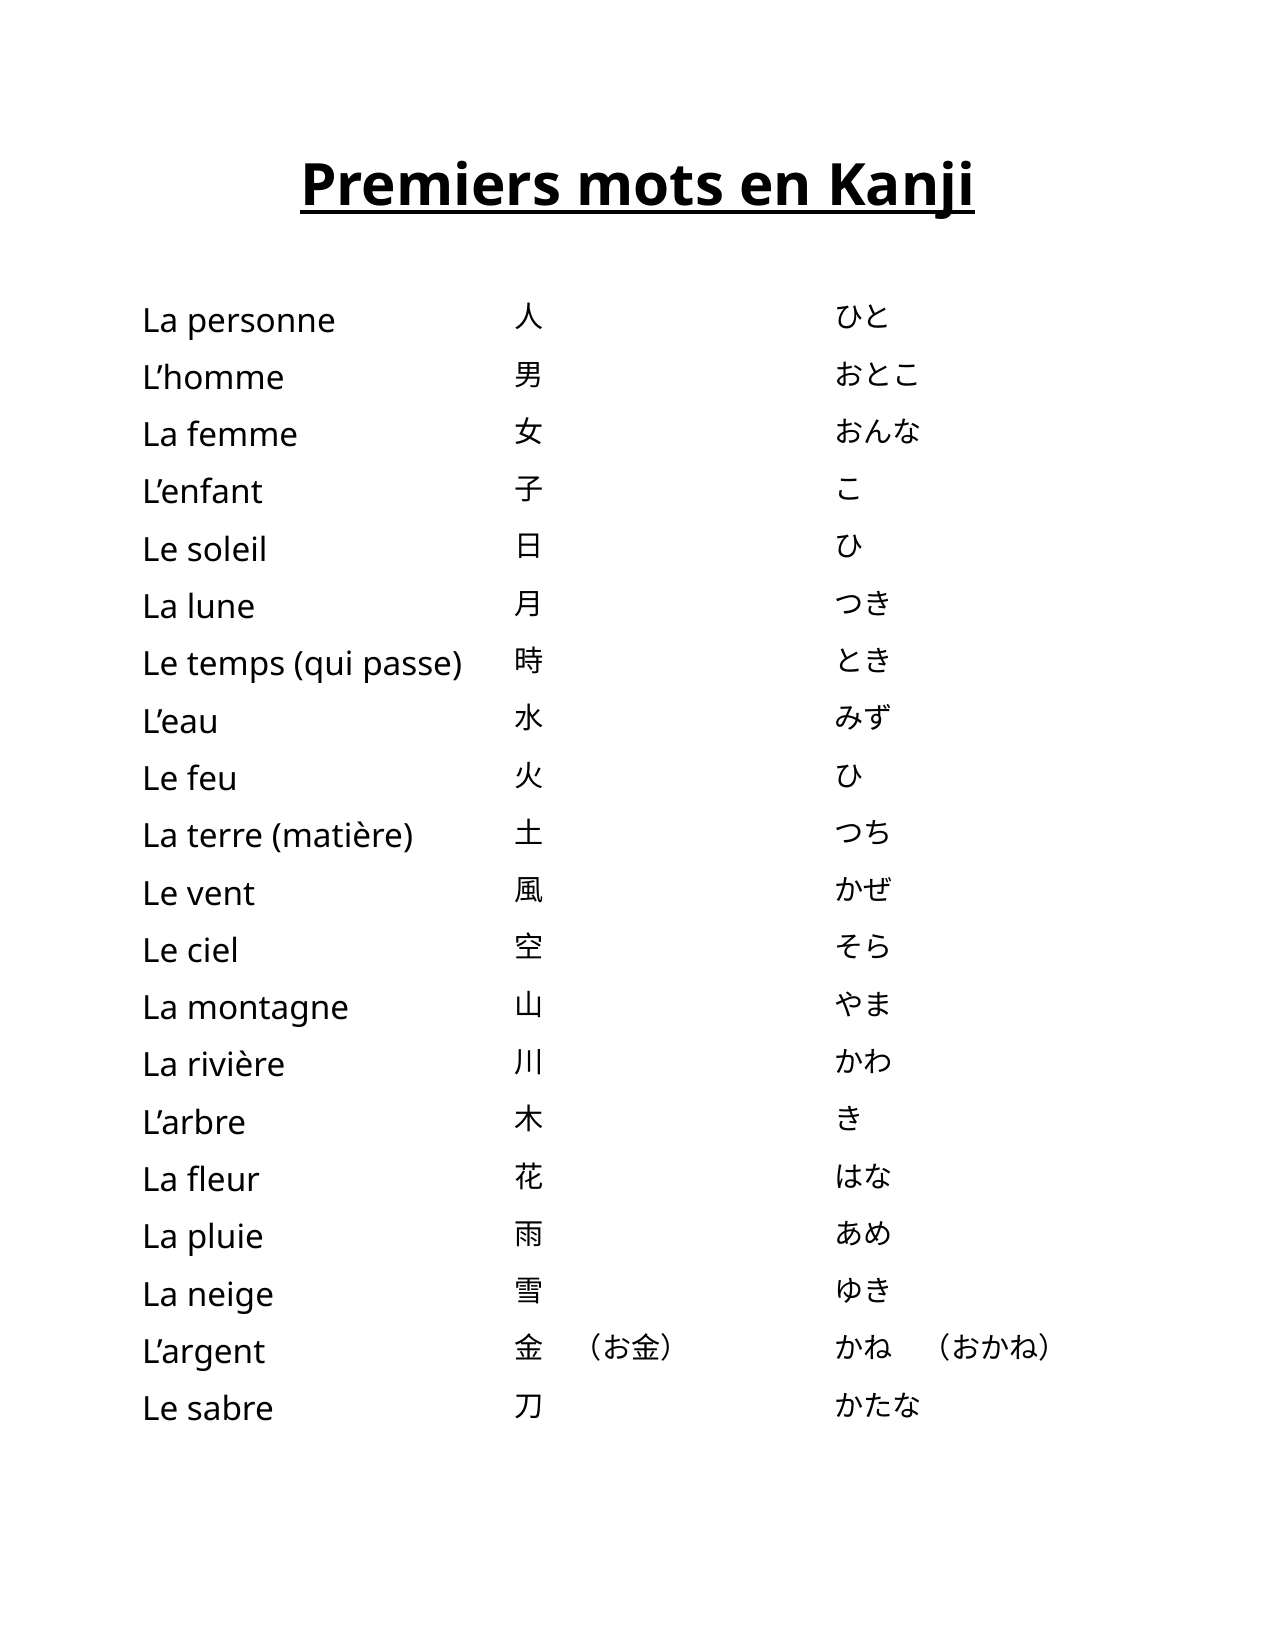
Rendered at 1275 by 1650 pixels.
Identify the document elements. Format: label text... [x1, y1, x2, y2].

table_cell 月 [491, 577, 811, 634]
table_cell おんな [811, 405, 1157, 462]
table_cell あめ [811, 1207, 1157, 1264]
table_cell La neige [118, 1265, 491, 1322]
table_cell 刀 [491, 1379, 811, 1436]
table_cell 花 [491, 1150, 811, 1207]
table_cell 水 [491, 692, 811, 749]
table_cell 金 （お金） [491, 1322, 811, 1379]
table_cell そら [811, 921, 1157, 978]
table_header 人 [491, 291, 811, 348]
table_cell 山 [491, 978, 811, 1035]
table_header La personne [118, 291, 491, 348]
table_cell La terre (matière) [118, 806, 491, 863]
table_cell 女 [491, 405, 811, 462]
table_cell かたな [811, 1379, 1157, 1436]
table_cell L’eau [118, 692, 491, 749]
table_cell 子 [491, 463, 811, 520]
table_cell 日 [491, 520, 811, 577]
table_cell Le ciel [118, 921, 491, 978]
table_cell L’enfant [118, 463, 491, 520]
table_cell L’arbre [118, 1093, 491, 1150]
table_cell 空 [491, 921, 811, 978]
table_cell き [811, 1093, 1157, 1150]
table_cell Le feu [118, 749, 491, 806]
table_cell かわ [811, 1035, 1157, 1093]
table_cell みず [811, 692, 1157, 749]
table_cell こ [811, 463, 1157, 520]
table_cell つち [811, 806, 1157, 863]
table_cell La femme [118, 405, 491, 462]
table_cell L’homme [118, 348, 491, 405]
table_cell 雨 [491, 1207, 811, 1264]
table_cell やま [811, 978, 1157, 1035]
table_cell 火 [491, 749, 811, 806]
table_cell はな [811, 1150, 1157, 1207]
table_cell かぜ [811, 864, 1157, 921]
table_cell La pluie [118, 1207, 491, 1264]
table_cell 土 [491, 806, 811, 863]
table_cell つき [811, 577, 1157, 634]
table_cell とき [811, 634, 1157, 692]
table_cell Le vent [118, 864, 491, 921]
table_cell 時 [491, 634, 811, 692]
table_cell おとこ [811, 348, 1157, 405]
title Premiers mots en Kanji [118, 143, 1157, 223]
table_cell 風 [491, 864, 811, 921]
table_header ひと [811, 291, 1157, 348]
table_cell ひ [811, 520, 1157, 577]
table_cell かね （おかね） [811, 1322, 1157, 1379]
table_cell L’argent [118, 1322, 491, 1379]
table_cell 木 [491, 1093, 811, 1150]
table_cell Le temps (qui passe) [118, 634, 491, 692]
table_cell 川 [491, 1035, 811, 1093]
table_cell 雪 [491, 1265, 811, 1322]
table_cell ひ [811, 749, 1157, 806]
table_cell La montagne [118, 978, 491, 1035]
table_cell 男 [491, 348, 811, 405]
table_cell Le sabre [118, 1379, 491, 1436]
table_cell La fleur [118, 1150, 491, 1207]
table_cell ゆき [811, 1265, 1157, 1322]
table_cell Le soleil [118, 520, 491, 577]
table_cell La lune [118, 577, 491, 634]
table_cell La rivière [118, 1035, 491, 1093]
